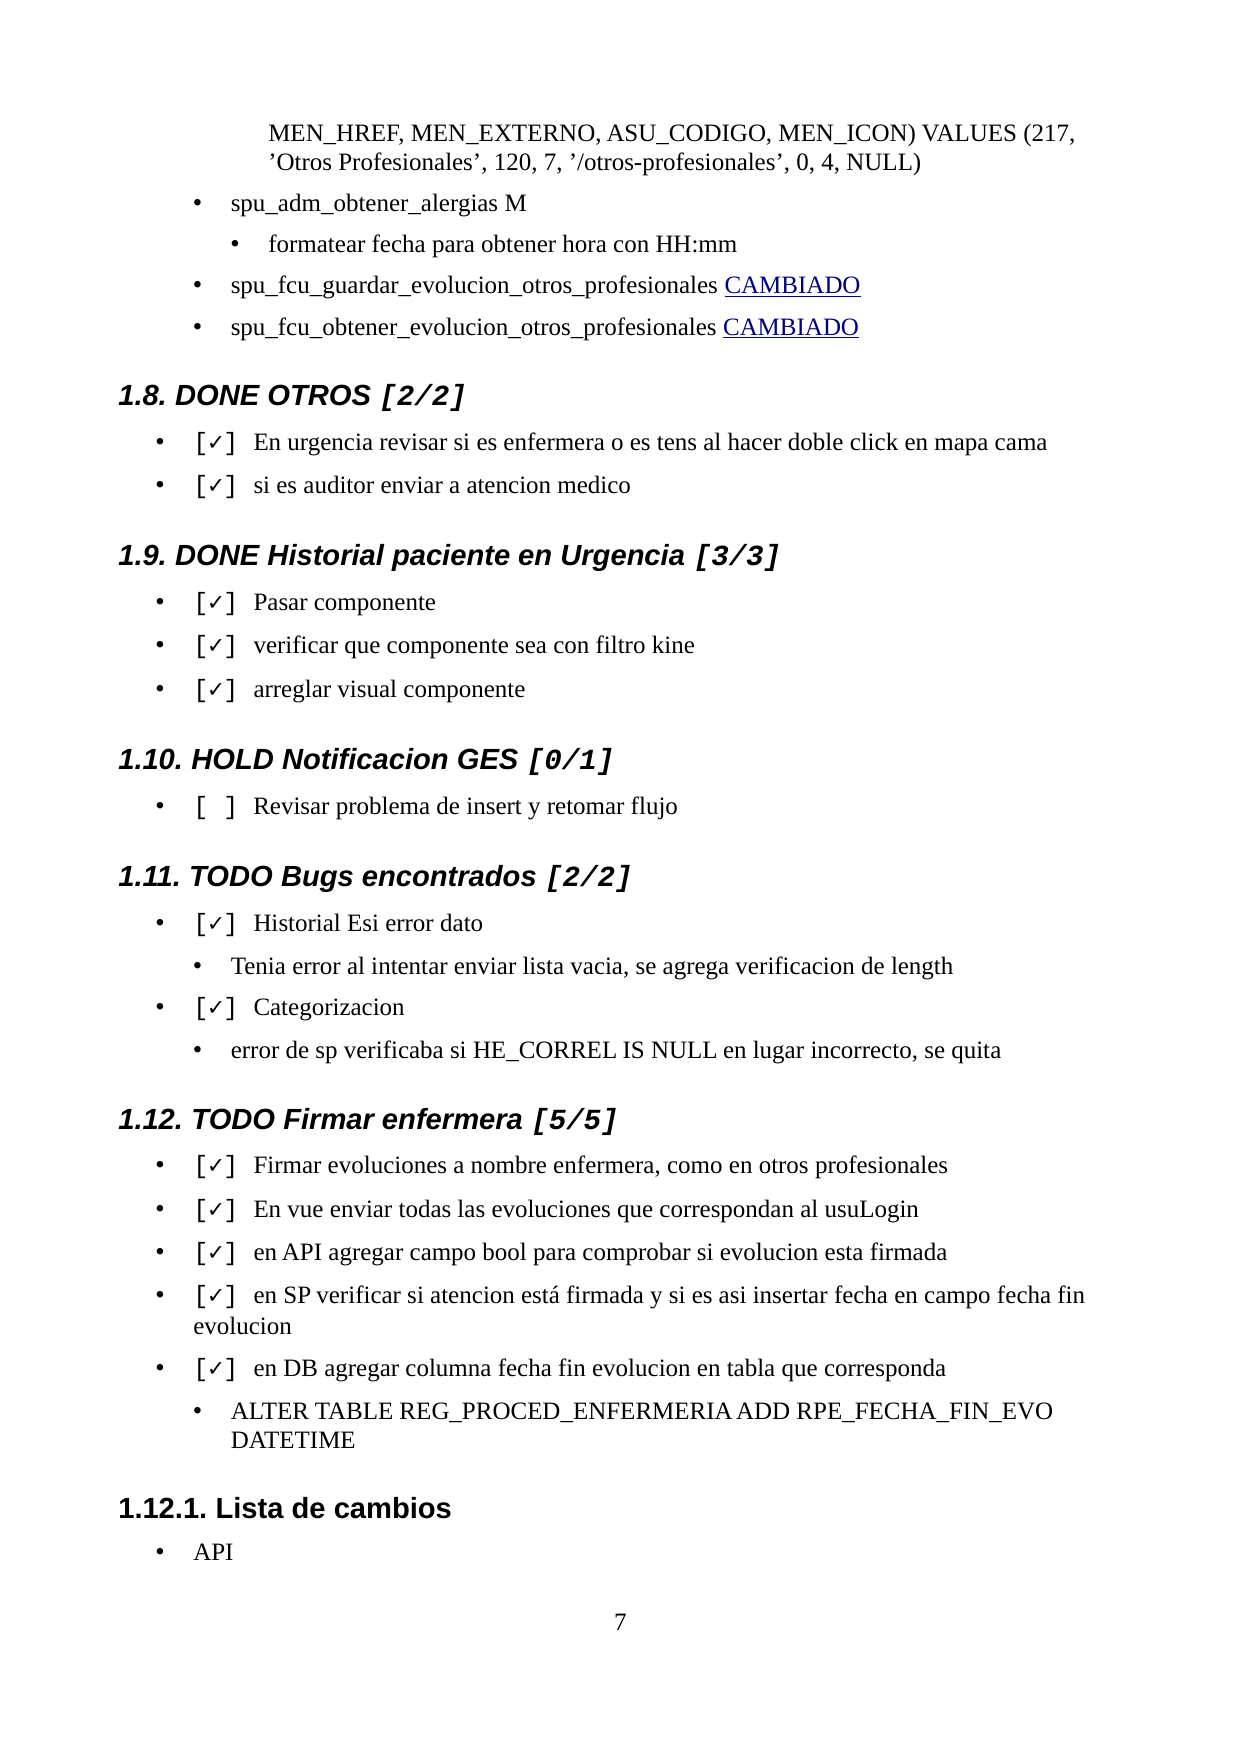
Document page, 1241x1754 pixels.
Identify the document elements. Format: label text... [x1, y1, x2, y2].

list [✓] En vue enviar todas las evoluciones que correspondan al usuLogin [156, 1194, 1122, 1225]
subtitle Lista de cambios [118, 1491, 1122, 1524]
list formatear fecha para obtener hora con HH:mm [231, 229, 1122, 258]
list [✓] en SP verificar si atencion está firmada y si es asi insertar fecha en campo fecha fin evolucion [156, 1281, 1122, 1340]
list [✓] Historial Esi error dato [156, 908, 1122, 938]
list [✓] si es auditor enviar a atencion medico [156, 470, 1122, 501]
list spu_adm_obtener_alergias M [193, 188, 1122, 217]
list error de sp verificaba si HE_CORREL IS NULL en lugar incorrecto, se quita [193, 1036, 1122, 1064]
list API [156, 1537, 1122, 1566]
list Tenia error al intentar enviar lista vacia, se agrega verificacion de length [193, 951, 1122, 980]
subtitle TODO Bugs encontrados [2/2] [118, 859, 1122, 895]
list [ ] Revisar problema de insert y retomar flujo [156, 791, 1122, 822]
list [✓] Pasar componente [156, 587, 1122, 618]
list [✓] en DB agregar columna fecha fin evolucion en tabla que corresponda [156, 1353, 1122, 1383]
list [✓] en API agregar campo bool para comprobar si evolucion esta firmada [156, 1237, 1122, 1268]
subtitle HOLD Notificacion GES [0/1] [118, 742, 1122, 778]
list ALTER TABLE REG_PROCED_ENFERMERIA ADD RPE_FECHA_FIN_EVO DATETIME [193, 1396, 1122, 1453]
subtitle DONE OTROS [2/2] [118, 378, 1122, 414]
list [✓] Firmar evoluciones a nombre enfermera, como en otros profesionales [156, 1151, 1122, 1181]
list [✓] Categorizacion [156, 992, 1122, 1023]
subtitle DONE Historial paciente en Urgencia [3/3] [118, 538, 1122, 574]
list [✓] arreglar visual componente [156, 674, 1122, 704]
list [✓] verificar que componente sea con filtro kine [156, 630, 1122, 661]
list [✓] En urgencia revisar si es enfermera o es tens al hacer doble click en mapa cama [156, 427, 1122, 458]
list MEN_HREF, MEN_EXTERNO, ASU_CODIGO, MEN_ICON) VALUES (217, ’Otros Profesionales’, 120, 7, ’/otros-profesionales’, 0, 4, NULL) [231, 118, 1122, 176]
list spu_fcu_guardar_evolucion_otros_profesionales CAMBIADO [193, 271, 1122, 299]
list spu_fcu_obtener_evolucion_otros_profesionales CAMBIADO [193, 312, 1122, 341]
subtitle TODO Firmar enfermera [5/5] [118, 1102, 1122, 1138]
